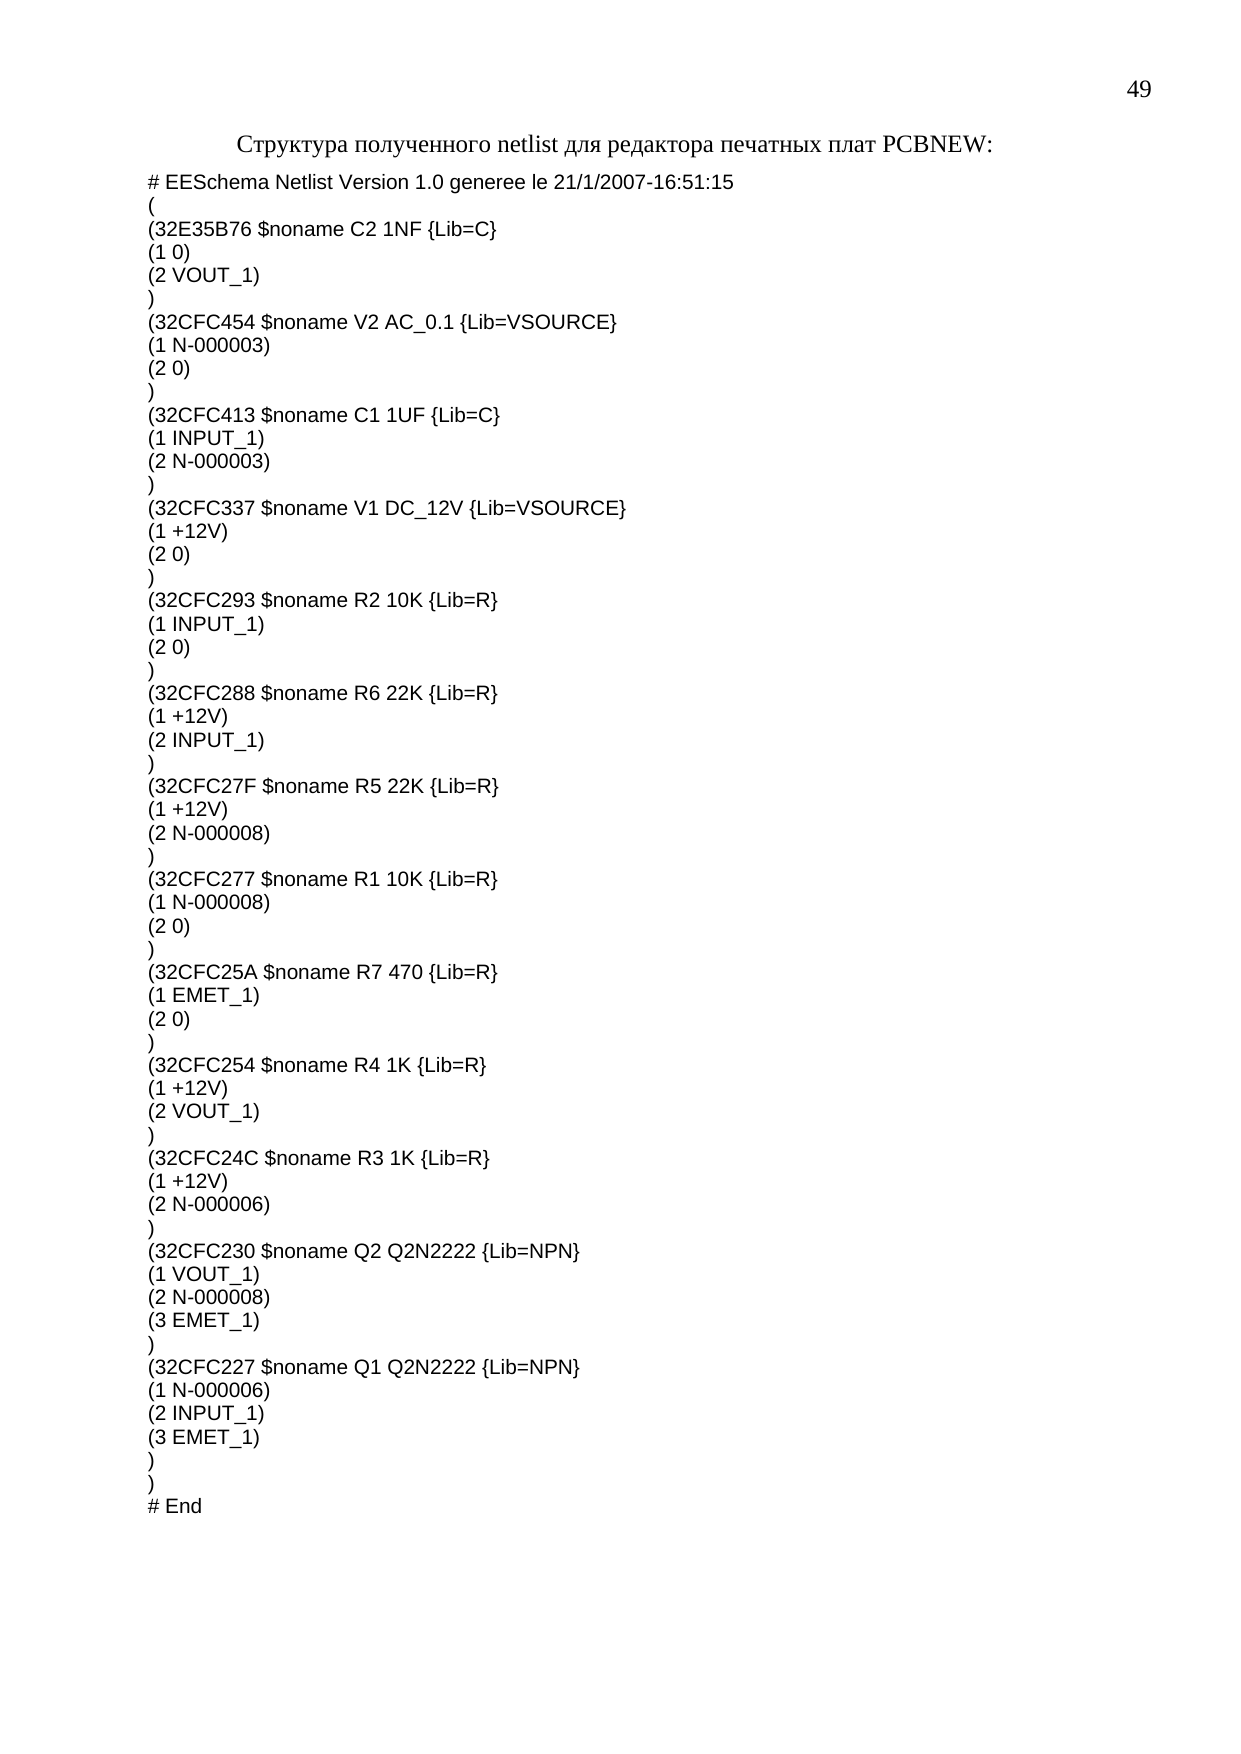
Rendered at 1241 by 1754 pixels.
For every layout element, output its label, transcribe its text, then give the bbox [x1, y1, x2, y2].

text (32E35B76 $noname C2 1NF {Lib=C} [148, 217, 1152, 241]
text (2 N-000006) [148, 1193, 1152, 1216]
text # End [148, 1495, 1152, 1518]
text ) [148, 1030, 1152, 1053]
text (2 VOUT_1) [148, 264, 1152, 287]
text (2 N-000003) [148, 449, 1152, 473]
text ) [148, 937, 1152, 961]
text (32CFC337 $noname V1 DC_12V {Lib=VSOURCE} [148, 496, 1152, 519]
text # EESchema Netlist Version 1.0 generee le 21/1/2007-16:51:15 [148, 171, 1152, 194]
text (1 +12V) [148, 1077, 1152, 1100]
text (2 0) [148, 1007, 1152, 1030]
text Структура полученного netlist для редактора печатных плат PCBNEW: [148, 131, 1152, 158]
text (32CFC24C $noname R3 1K {Lib=R} [148, 1146, 1152, 1170]
text (32CFC254 $noname R4 1K {Lib=R} [148, 1053, 1152, 1077]
text (1 +12V) [148, 1170, 1152, 1193]
text ) [148, 473, 1152, 496]
text (2 N-000008) [148, 821, 1152, 844]
text ) [148, 844, 1152, 868]
text (1 EMET_1) [148, 984, 1152, 1007]
text (2 N-000008) [148, 1286, 1152, 1309]
text (2 0) [148, 914, 1152, 937]
text (1 +12V) [148, 519, 1152, 542]
text (3 EMET_1) [148, 1309, 1152, 1332]
text (1 +12V) [148, 798, 1152, 821]
text (2 VOUT_1) [148, 1100, 1152, 1123]
text (32CFC227 $noname Q1 Q2N2222 {Lib=NPN} [148, 1356, 1152, 1379]
text (1 N-000008) [148, 891, 1152, 914]
text ) [148, 1448, 1152, 1472]
text ) [148, 287, 1152, 310]
text (1 +12V) [148, 705, 1152, 728]
text ) [148, 752, 1152, 775]
text (32CFC25A $noname R7 470 {Lib=R} [148, 961, 1152, 984]
text (32CFC230 $noname Q2 Q2N2222 {Lib=NPN} [148, 1239, 1152, 1263]
text (32CFC288 $noname R6 22K {Lib=R} [148, 682, 1152, 705]
text (2 0) [148, 357, 1152, 380]
text (1 N-000003) [148, 333, 1152, 357]
text ( [148, 194, 1152, 217]
text ) [148, 1332, 1152, 1356]
text ) [148, 1123, 1152, 1146]
text (2 INPUT_1) [148, 728, 1152, 752]
text ) [148, 659, 1152, 682]
text (32CFC293 $noname R2 10K {Lib=R} [148, 589, 1152, 612]
text (1 VOUT_1) [148, 1263, 1152, 1286]
text (32CFC413 $noname C1 1UF {Lib=C} [148, 403, 1152, 426]
text (1 N-000006) [148, 1379, 1152, 1402]
text (32CFC277 $noname R1 10K {Lib=R} [148, 868, 1152, 891]
text (1 INPUT_1) [148, 426, 1152, 449]
text ) [148, 566, 1152, 589]
text (2 0) [148, 542, 1152, 566]
text ) [148, 1472, 1152, 1495]
text (3 EMET_1) [148, 1425, 1152, 1448]
text (1 0) [148, 241, 1152, 264]
text (32CFC27F $noname R5 22K {Lib=R} [148, 775, 1152, 798]
text (1 INPUT_1) [148, 612, 1152, 635]
text (2 0) [148, 635, 1152, 659]
text (2 INPUT_1) [148, 1402, 1152, 1425]
text (32CFC454 $noname V2 AC_0.1 {Lib=VSOURCE} [148, 310, 1152, 333]
text ) [148, 380, 1152, 403]
text ) [148, 1216, 1152, 1239]
